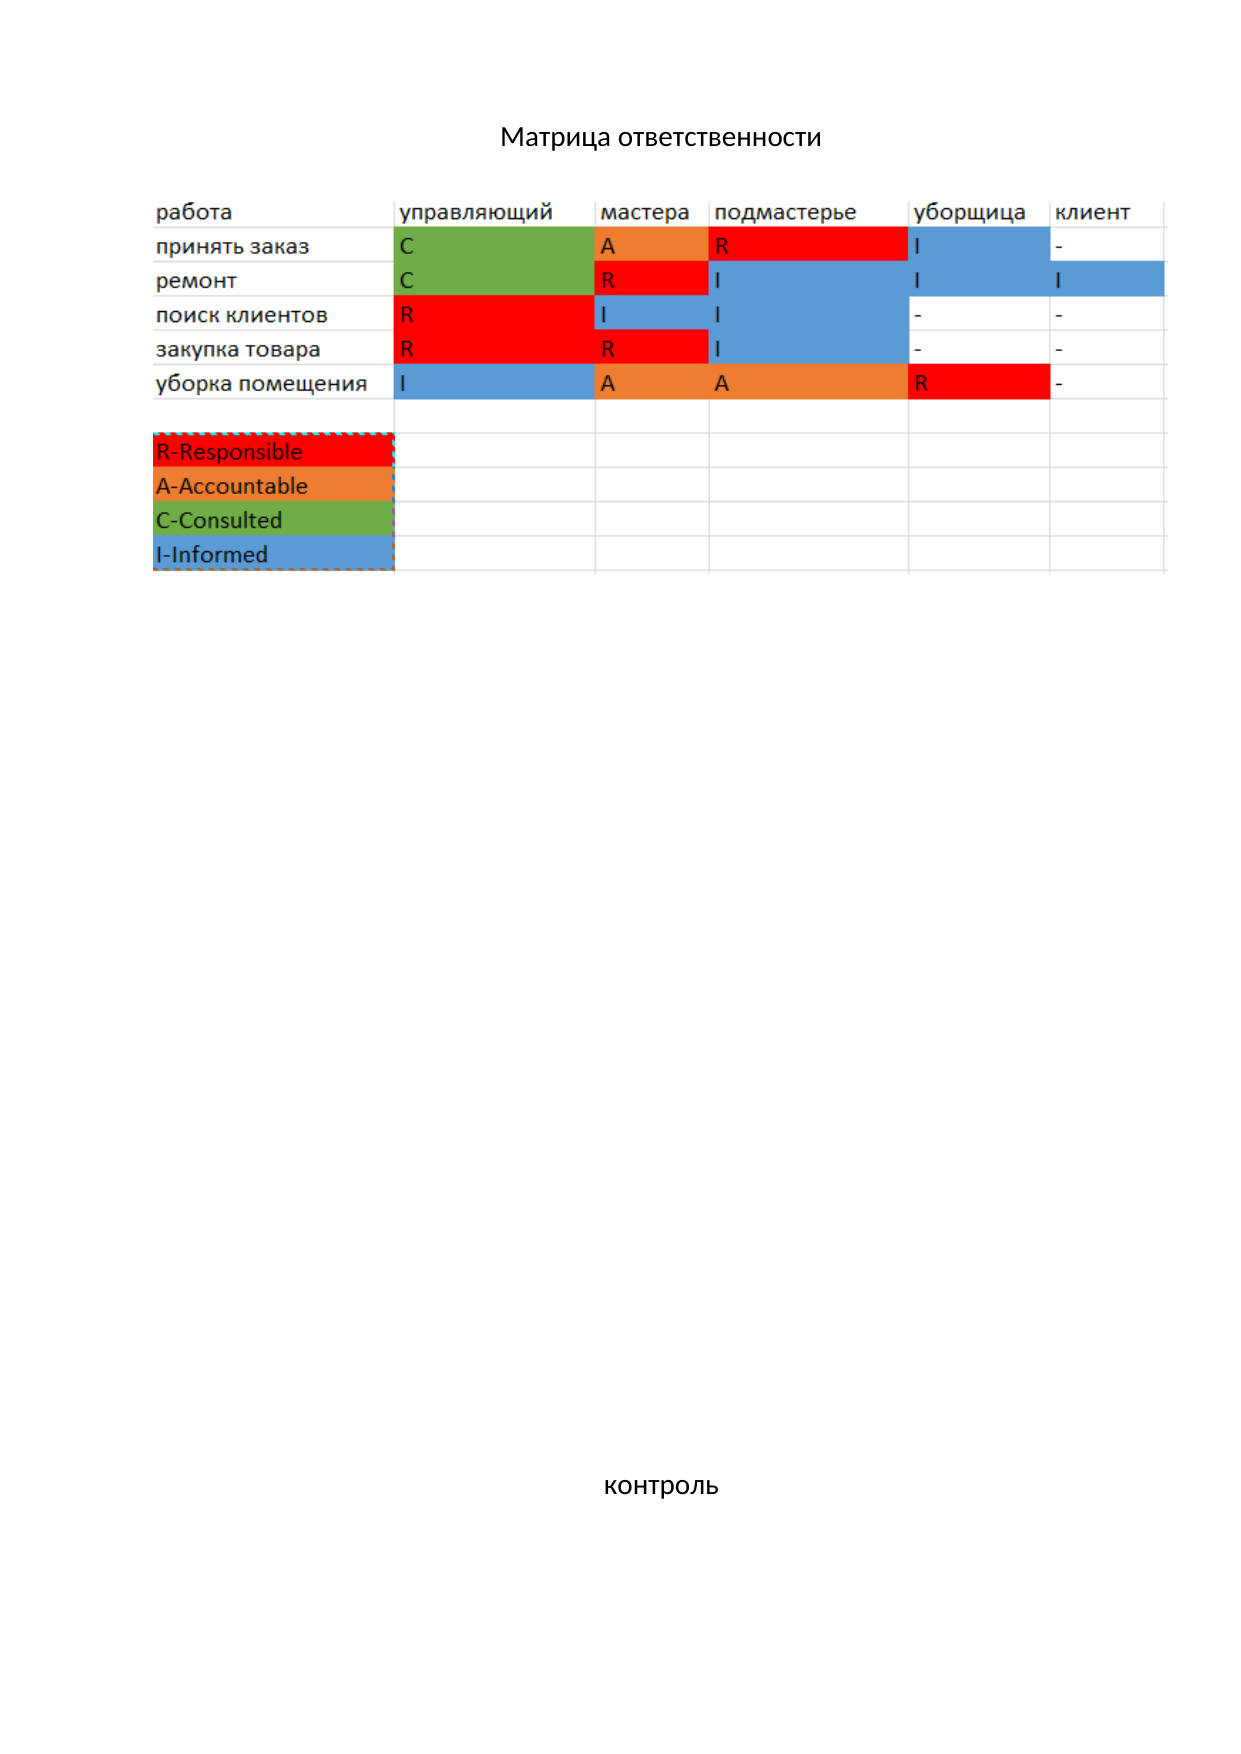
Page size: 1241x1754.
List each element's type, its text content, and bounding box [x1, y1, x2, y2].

picture [153, 202, 1169, 574]
text контроль [177, 1466, 1152, 1502]
text Матрица ответственности [177, 118, 1152, 154]
